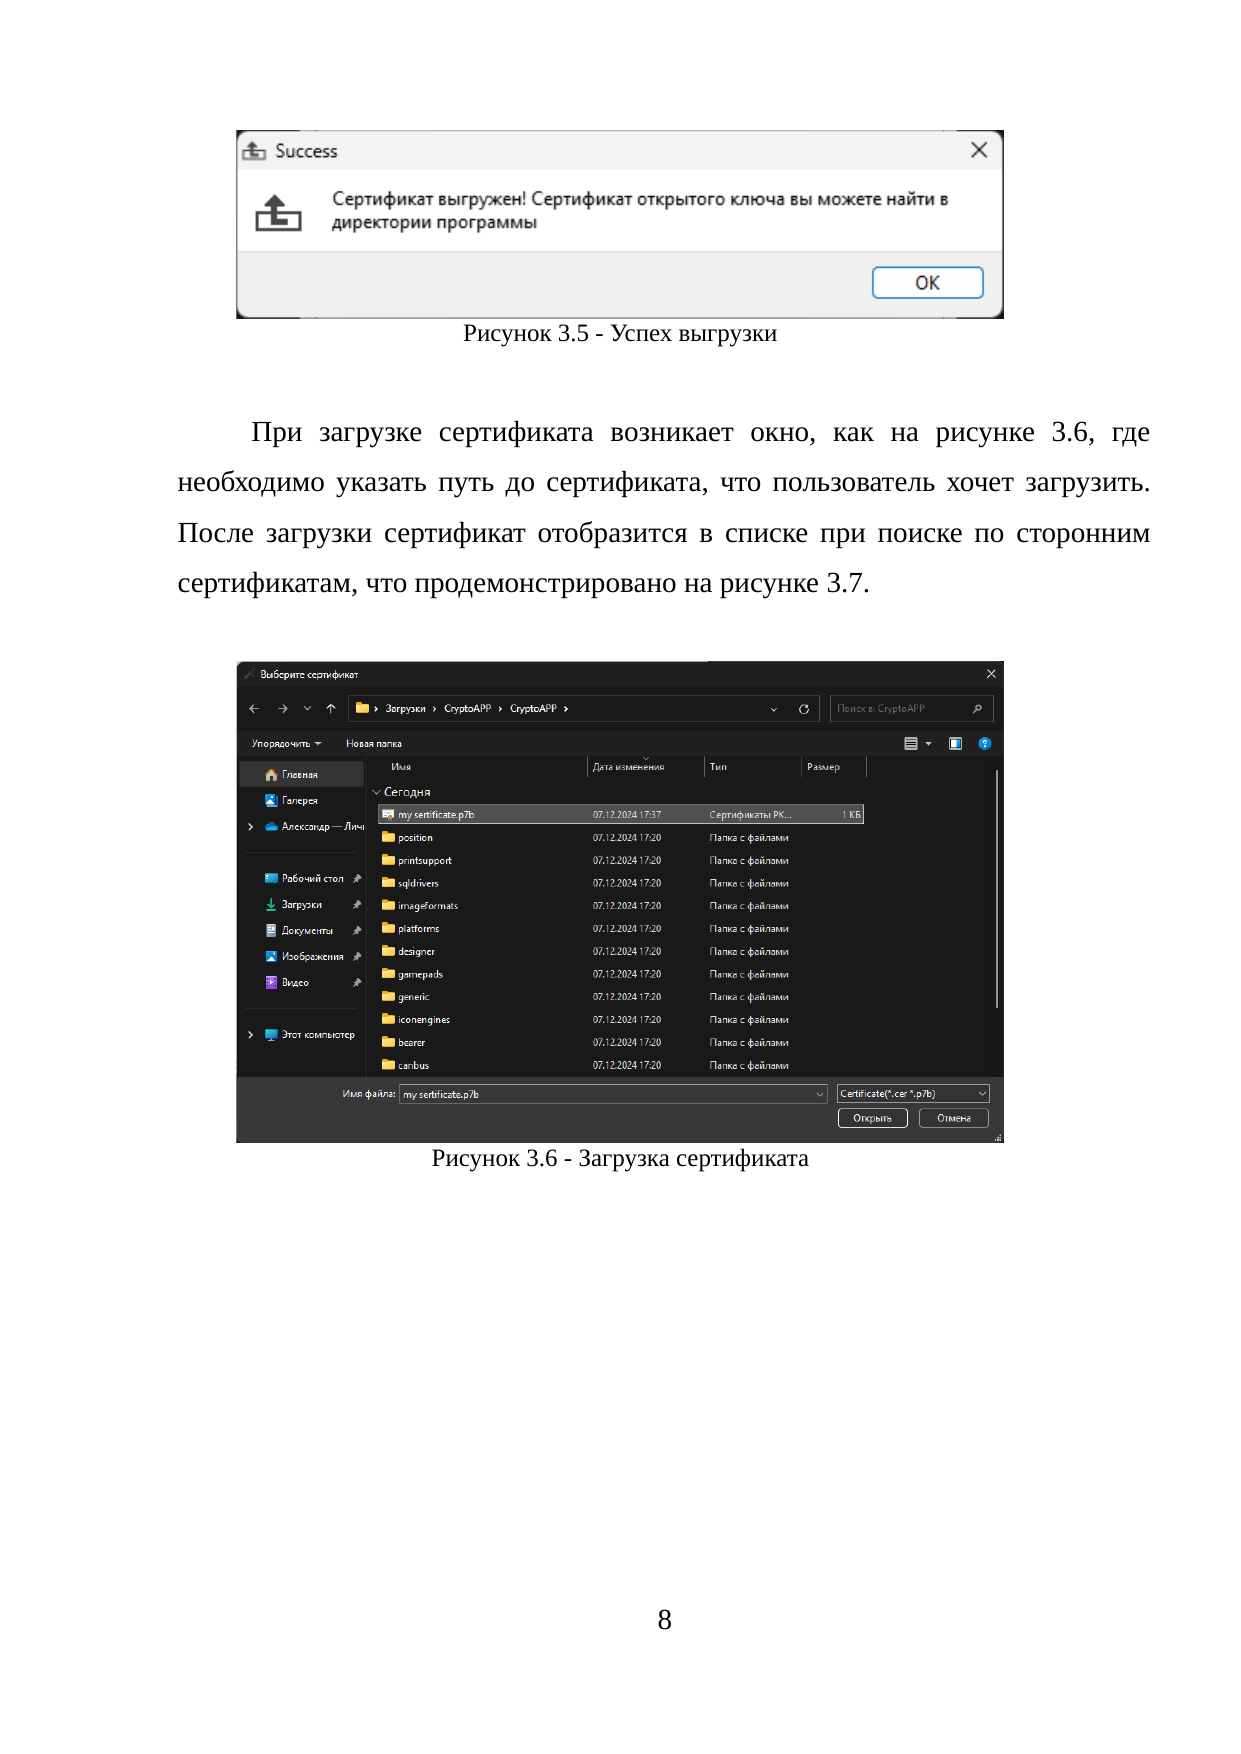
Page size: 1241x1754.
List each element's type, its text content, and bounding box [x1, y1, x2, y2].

text Рисунок 3.5 - Успех выгрузки [236, 319, 1004, 347]
text При загрузке сертификата возникает окно, как на рисунке 3.6, где необходимо указать путь до сертификата, что пользователь хочет загрузить. После загрузки сертификат отобразится в списке при поиске по сторонним сертификатам, что продемонстрировано на рисунке 3.7. [177, 414, 1152, 599]
picture [236, 661, 1004, 1143]
picture [236, 130, 1004, 319]
text Рисунок 3.6 - Загрузка сертификата [236, 1143, 1004, 1172]
